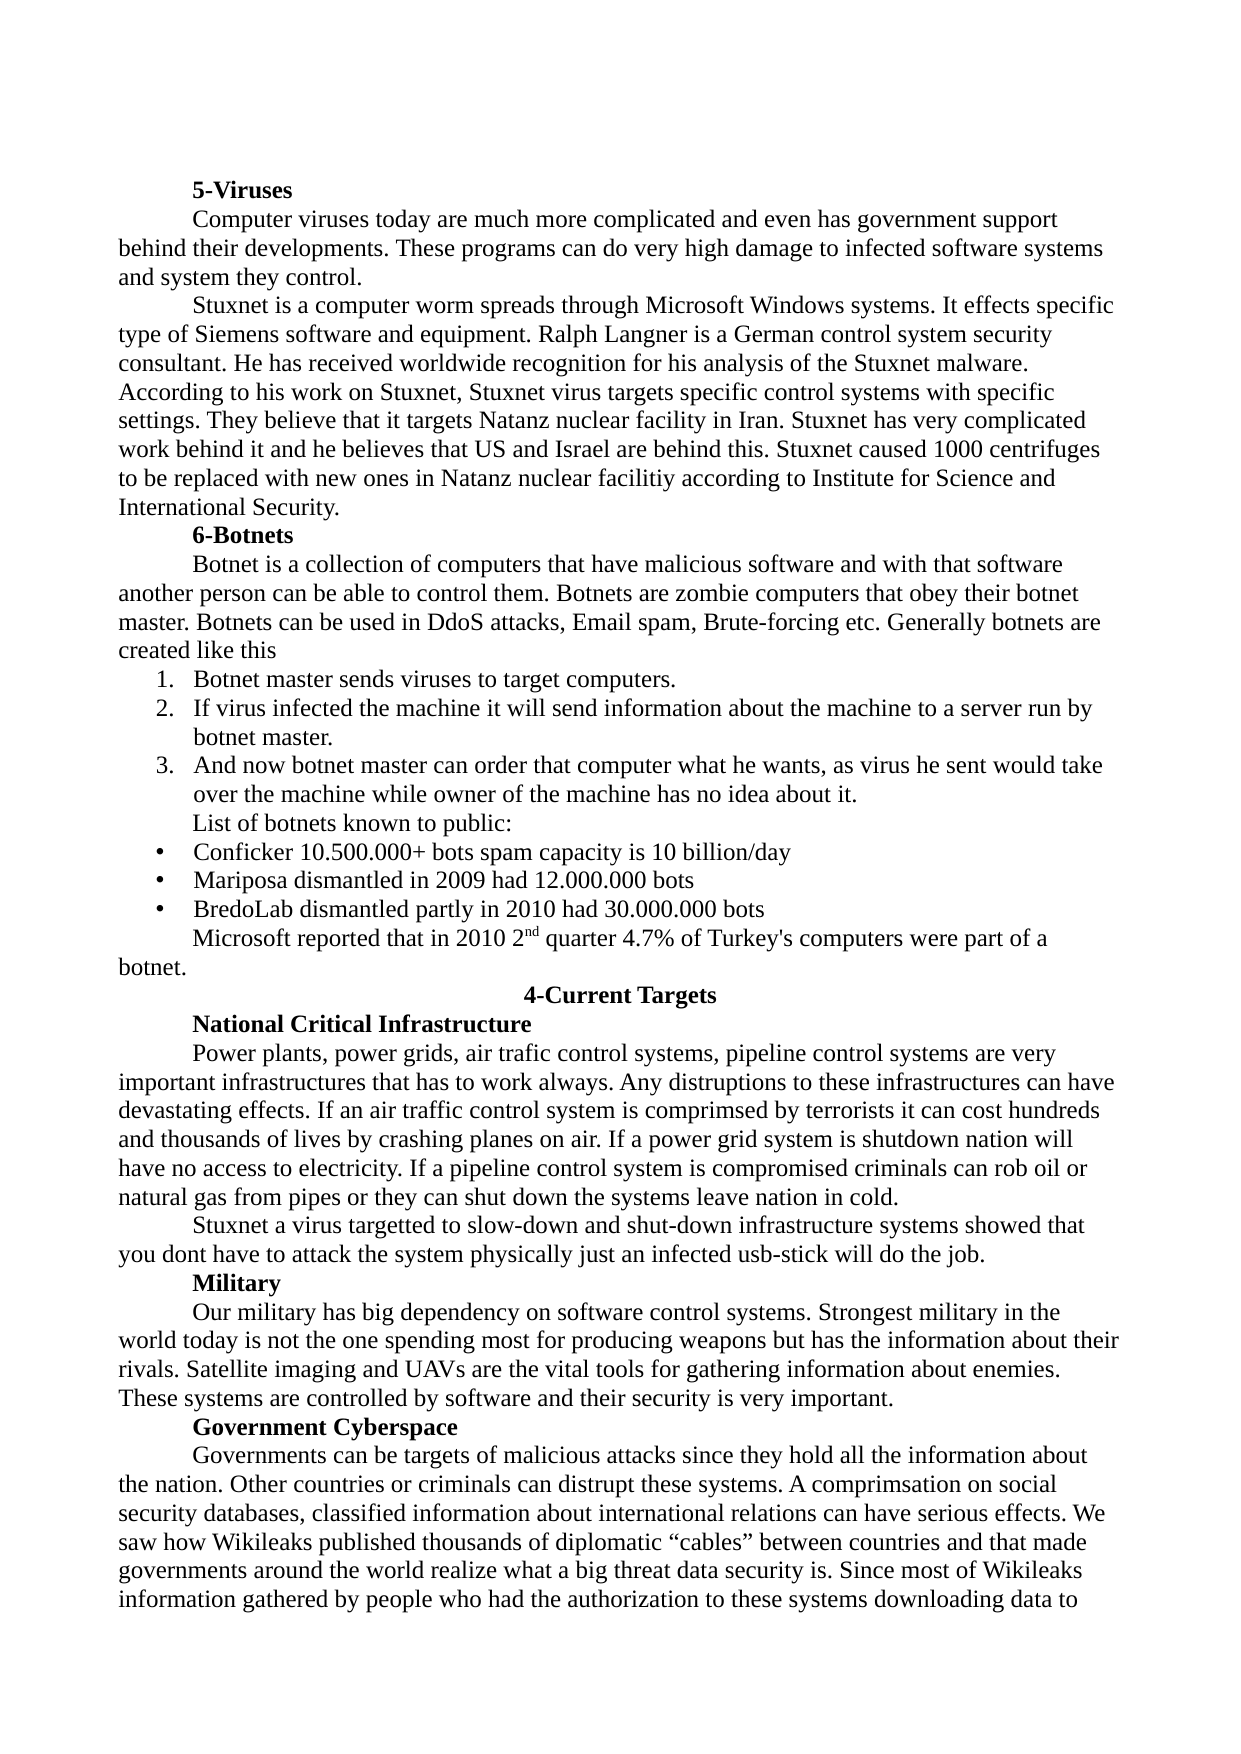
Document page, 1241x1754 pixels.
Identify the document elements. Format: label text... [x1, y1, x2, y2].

text Stuxnet a virus targetted to slow-down and shut-down infrastructure systems showed that you dont have to attack the system physically just an infected usb-stick will do the job. [118, 1211, 1122, 1268]
text 4-Current Targets [118, 981, 1122, 1009]
text Power plants, power grids, air trafic control systems, pipeline control systems are very important infrastructures that has to work always. Any distruptions to these infrastructures can have devastating effects. If an air traffic control system is comprimsed by terrorists it can cost hundreds and thousands of lives by crashing planes on air. If a power grid system is shutdown nation will have no access to electricity. If a pipeline control system is compromised criminals can rob oil or natural gas from pipes or they can shut down the systems leave nation in cold. [118, 1038, 1122, 1211]
list And now botnet master can order that computer what he wants, as virus he sent would take over the machine while owner of the machine has no idea about it. [156, 751, 1122, 808]
list If virus infected the machine it will send information about the machine to a server run by botnet master. [156, 693, 1122, 751]
text 6-Botnets [118, 521, 1122, 549]
text Botnet is a collection of computers that have malicious software and with that software another person can be able to control them. Botnets are zombie computers that obey their botnet master. Botnets can be used in DdoS attacks, Email spam, Brute-forcing etc. Generally botnets are created like this [118, 549, 1122, 664]
list Botnet master sends viruses to target computers. [156, 664, 1122, 693]
text Computer viruses today are much more complicated and even has government support behind their developments. These programs can do very high damage to infected software systems and system they control. [118, 204, 1122, 291]
text botnet. [118, 952, 1122, 981]
text Military [118, 1268, 1122, 1297]
list BredoLab dismantled partly in 2010 had 30.000.000 bots [156, 894, 1122, 923]
text Government Cyberspace [118, 1412, 1122, 1441]
text Microsoft reported that in 2010 2nd quarter 4.7% of Turkey's computers were part of a [118, 923, 1122, 952]
text National Critical Infrastructure [118, 1009, 1122, 1038]
list Conficker 10.500.000+ bots spam capacity is 10 billion/day [156, 837, 1122, 866]
text 5-Viruses [118, 176, 1122, 204]
list Mariposa dismantled in 2009 had 12.000.000 bots [156, 866, 1122, 894]
text Stuxnet is a computer worm spreads through Microsoft Windows systems. It effects specific type of Siemens software and equipment. Ralph Langner is a German control system security consultant. He has received worldwide recognition for his analysis of the Stuxnet malware. According to his work on Stuxnet, Stuxnet virus targets specific control systems with specific settings. They believe that it targets Natanz nuclear facility in Iran. Stuxnet has very complicated work behind it and he believes that US and Israel are behind this. Stuxnet caused 1000 centrifuges to be replaced with new ones in Natanz nuclear facilitiy according to Institute for Science and International Security. [118, 291, 1122, 521]
text List of botnets known to public: [118, 808, 1122, 837]
text Governments can be targets of malicious attacks since they hold all the information about the nation. Other countries or criminals can distrupt these systems. A comprimsation on social security databases, classified information about international relations can have serious effects. We saw how Wikileaks published thousands of diplomatic “cables” between countries and that made governments around the world realize what a big threat data security is. Since most of Wikileaks information gathered by people who had the authorization to these systems downloading data to [118, 1441, 1122, 1613]
text Our military has big dependency on software control systems. Strongest military in the world today is not the one spending most for producing weapons but has the information about their rivals. Satellite imaging and UAVs are the vital tools for gathering information about enemies. These systems are controlled by software and their security is very important. [118, 1297, 1122, 1412]
